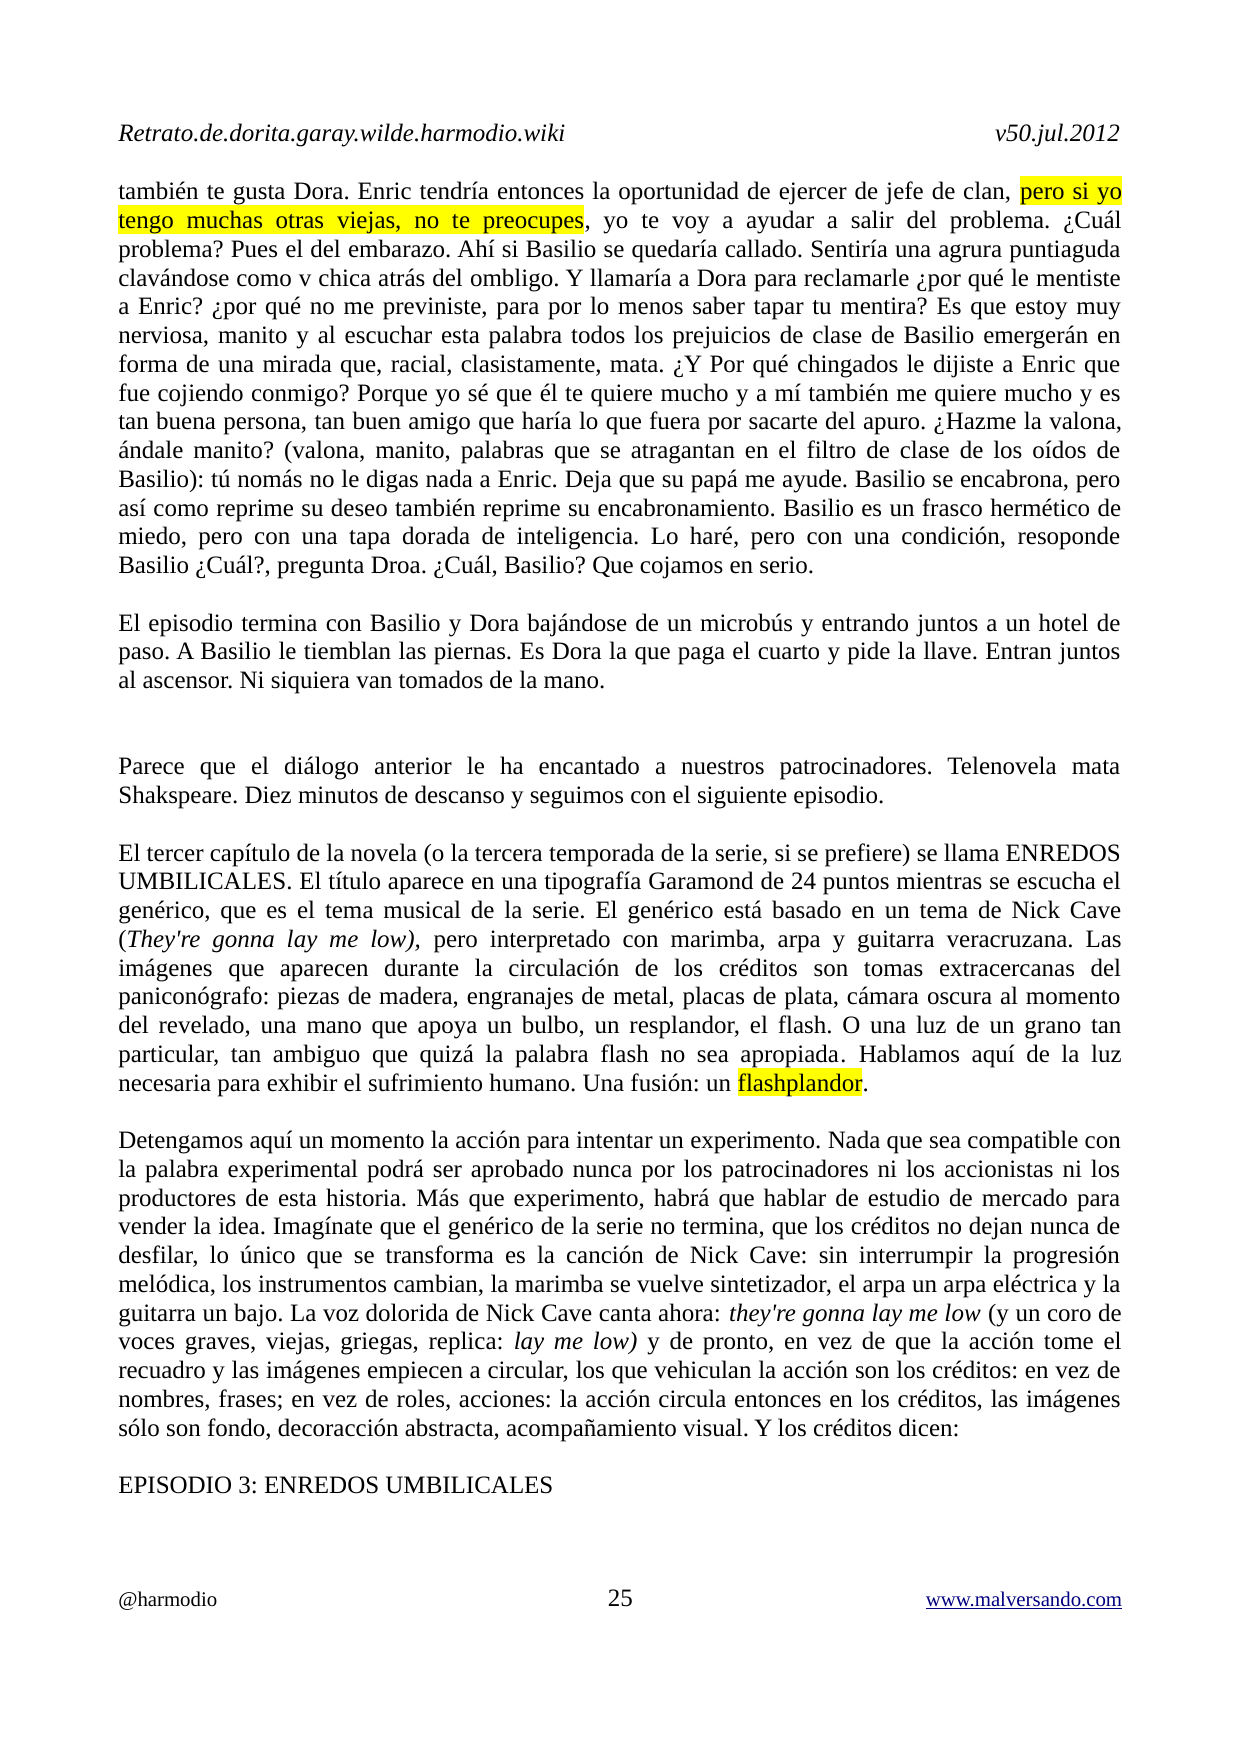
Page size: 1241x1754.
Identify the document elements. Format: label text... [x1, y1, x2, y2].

text también te gusta Dora. Enric tendría entonces la oportunidad de ejercer de jefe de clan, pero si yo tengo muchas otras viejas, no te preocupes, yo te voy a ayudar a salir del problema. ¿Cuál problema? Pues el del embarazo. Ahí si Basilio se quedaría callado. Sentiría una agrura puntiaguda clavándose como v chica atrás del ombligo. Y llamaría a Dora para reclamarle ¿por qué le mentiste a Enric? ¿por qué no me previniste, para por lo menos saber tapar tu mentira? Es que estoy muy nerviosa, manito y al escuchar esta palabra todos los prejuicios de clase de Basilio emergerán en forma de una mirada que, racial, clasistamente, mata. ¿Y Por qué chingados le dijiste a Enric que fue cojiendo conmigo? Porque yo sé que él te quiere mucho y a mí también me quiere mucho y es tan buena persona, tan buen amigo que haría lo que fuera por sacarte del apuro. ¿Hazme la valona, ándale manito? (valona, manito, palabras que se atragantan en el filtro de clase de los oídos de Basilio): tú nomás no le digas nada a Enric. Deja que su papá me ayude. Basilio se encabrona, pero así como reprime su deseo también reprime su encabronamiento. Basilio es un frasco hermético de miedo, pero con una tapa dorada de inteligencia. Lo haré, pero con una condición, resoponde Basilio ¿Cuál?, pregunta Droa. ¿Cuál, Basilio? Que cojamos en serio. [118, 176, 1122, 579]
text El episodio termina con Basilio y Dora bajándose de un microbús y entrando juntos a un hotel de paso. A Basilio le tiemblan las piernas. Es Dora la que paga el cuarto y pide la llave. Entran juntos al ascensor. Ni siquiera van tomados de la mano. [118, 608, 1122, 694]
text El tercer capítulo de la novela (o la tercera temporada de la serie, si se prefiere) se llama ENREDOS UMBILICALES. El título aparece en una tipografía Garamond de 24 puntos mientras se escucha el genérico, que es el tema musical de la serie. El genérico está basado en un tema de Nick Cave (They're gonna lay me low), pero interpretado con marimba, arpa y guitarra veracruzana. Las imágenes que aparecen durante la circulación de los créditos son tomas extracercanas del paniconógrafo: piezas de madera, engranajes de metal, placas de plata, cámara oscura al momento del revelado, una mano que apoya un bulbo, un resplandor, el flash. O una luz de un grano tan particular, tan ambiguo que quizá la palabra flash no sea apropiada. Hablamos aquí de la luz necesaria para exhibir el sufrimiento humano. Una fusión: un flashplandor. [118, 838, 1122, 1096]
text Parece que el diálogo anterior le ha encantado a nuestros patrocinadores. Telenovela mata Shakspeare. Diez minutos de descanso y seguimos con el siguiente episodio. [118, 751, 1122, 809]
text Detengamos aquí un momento la acción para intentar un experimento. Nada que sea compatible con la palabra experimental podrá ser aprobado nunca por los patrocinadores ni los accionistas ni los productores de esta historia. Más que experimento, habrá que hablar de estudio de mercado para vender la idea. Imagínate que el genérico de la serie no termina, que los créditos no dejan nunca de desfilar, lo único que se transforma es la canción de Nick Cave: sin interrumpir la progresión melódica, los instrumentos cambian, la marimba se vuelve sintetizador, el arpa un arpa eléctrica y la guitarra un bajo. La voz dolorida de Nick Cave canta ahora: they're gonna lay me low (y un coro de voces graves, viejas, griegas, replica: lay me low) y de pronto, en vez de que la acción tome el recuadro y las imágenes empiecen a circular, los que vehiculan la acción son los créditos: en vez de nombres, frases; en vez de roles, acciones: la acción circula entonces en los créditos, las imágenes sólo son fondo, decoracción abstracta, acompañamiento visual. Y los créditos dicen: [118, 1125, 1122, 1441]
text EPISODIO 3: ENREDOS UMBILICALES [118, 1470, 1122, 1499]
